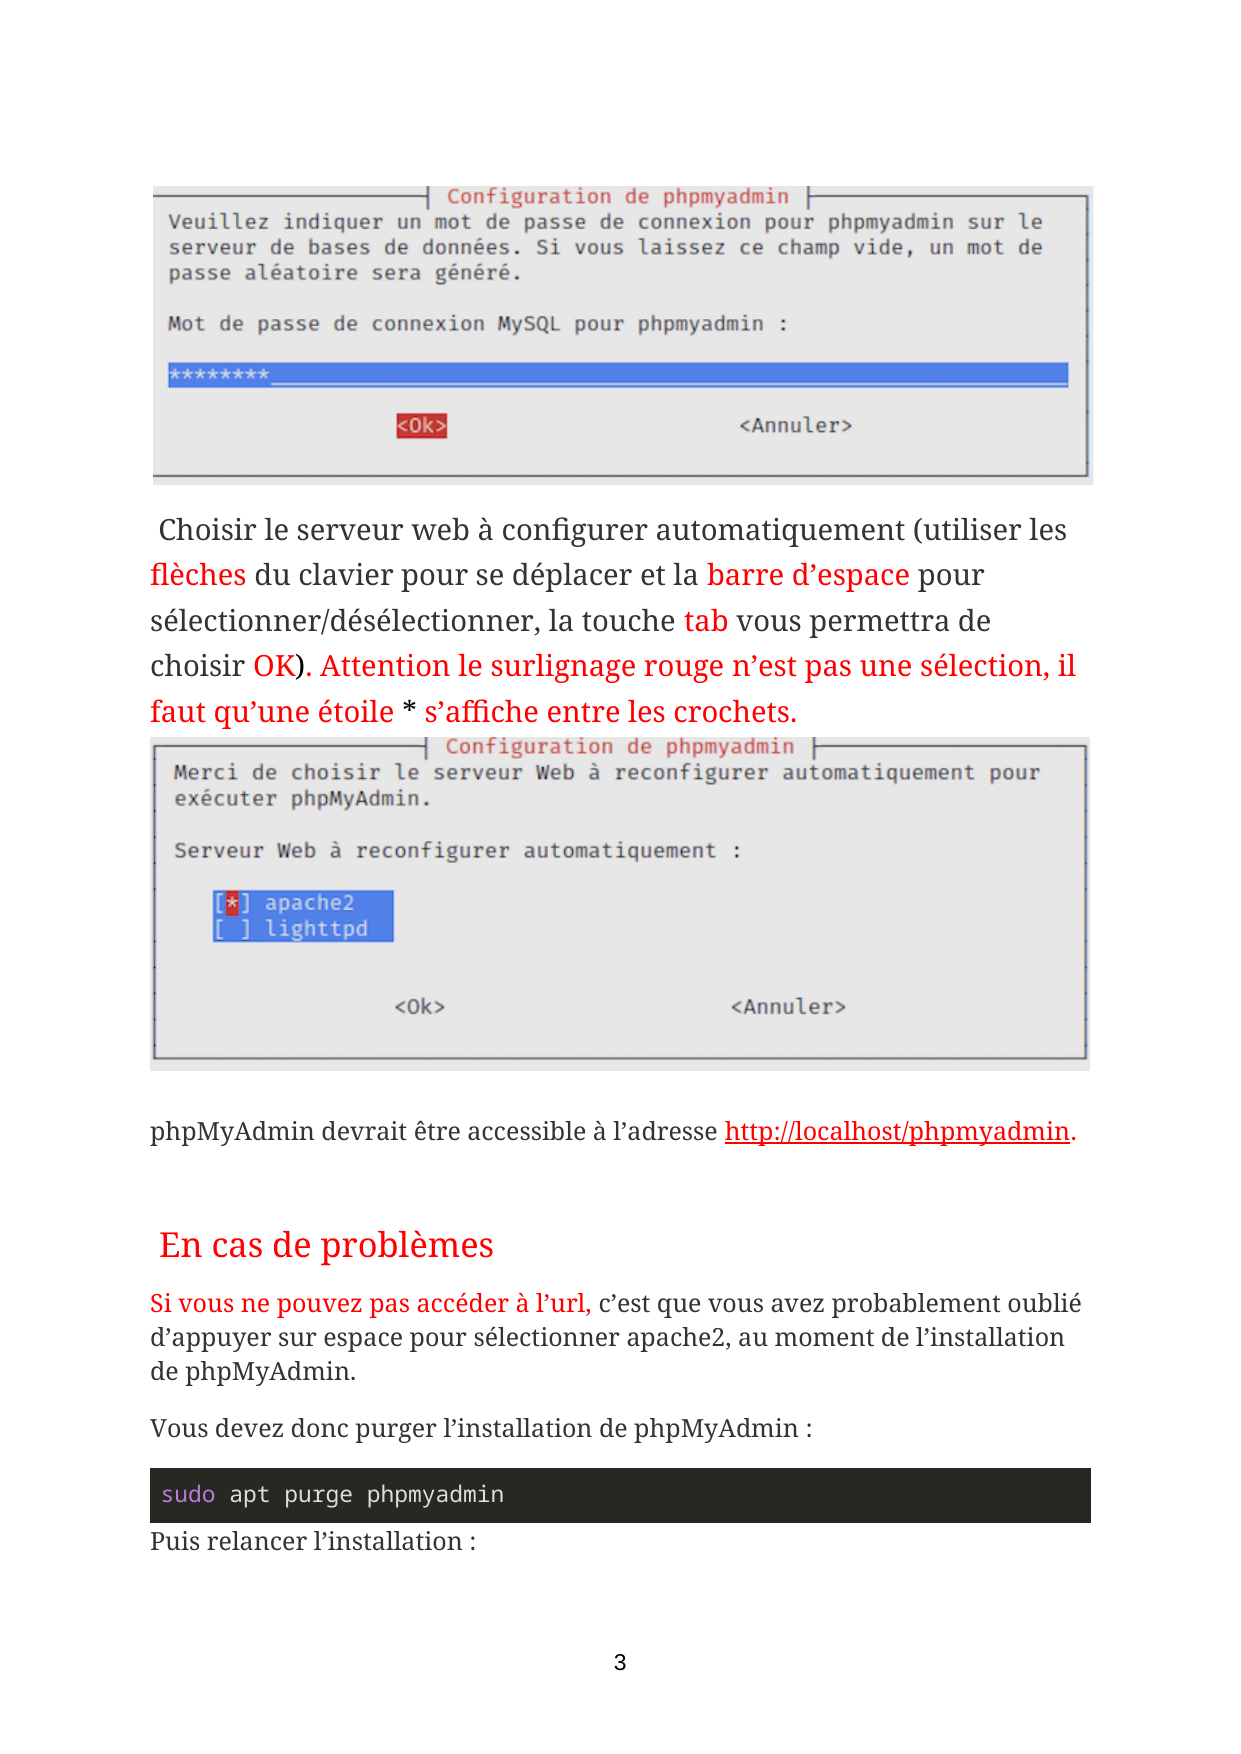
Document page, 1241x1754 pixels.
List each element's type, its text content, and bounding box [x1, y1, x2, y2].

text Vous devez donc purger l’installation de phpMyAdmin : [150, 1411, 1090, 1444]
text Si vous ne pouvez pas accéder à l’url, c’est que vous avez probablement oublié d’appuyer sur espace pour sélectionner apache2, au moment de l’installation de phpMyAdmin. [150, 1285, 1090, 1388]
table_header sudo apt purge phpmyadmin [150, 1468, 1091, 1523]
subtitle En cas de problèmes [150, 1221, 1090, 1268]
picture [150, 737, 1091, 1071]
text Choisir le serveur web à configurer automatiquement (utiliser les flèches du clavier pour se déplacer et la barre d’espace pour sélectionner/désélectionner, la touche tab vous permettra de choisir OK). Attention le surlignage rouge n’est pas une sélection, il faut qu’une étoile * s’affiche entre les crochets. [150, 150, 1090, 731]
text Puis relancer l’installation : [150, 1523, 1090, 1557]
text phpMyAdmin devrait être accessible à l’adresse http://localhost/phpmyadmin. [150, 1113, 1090, 1147]
picture [153, 186, 1094, 485]
